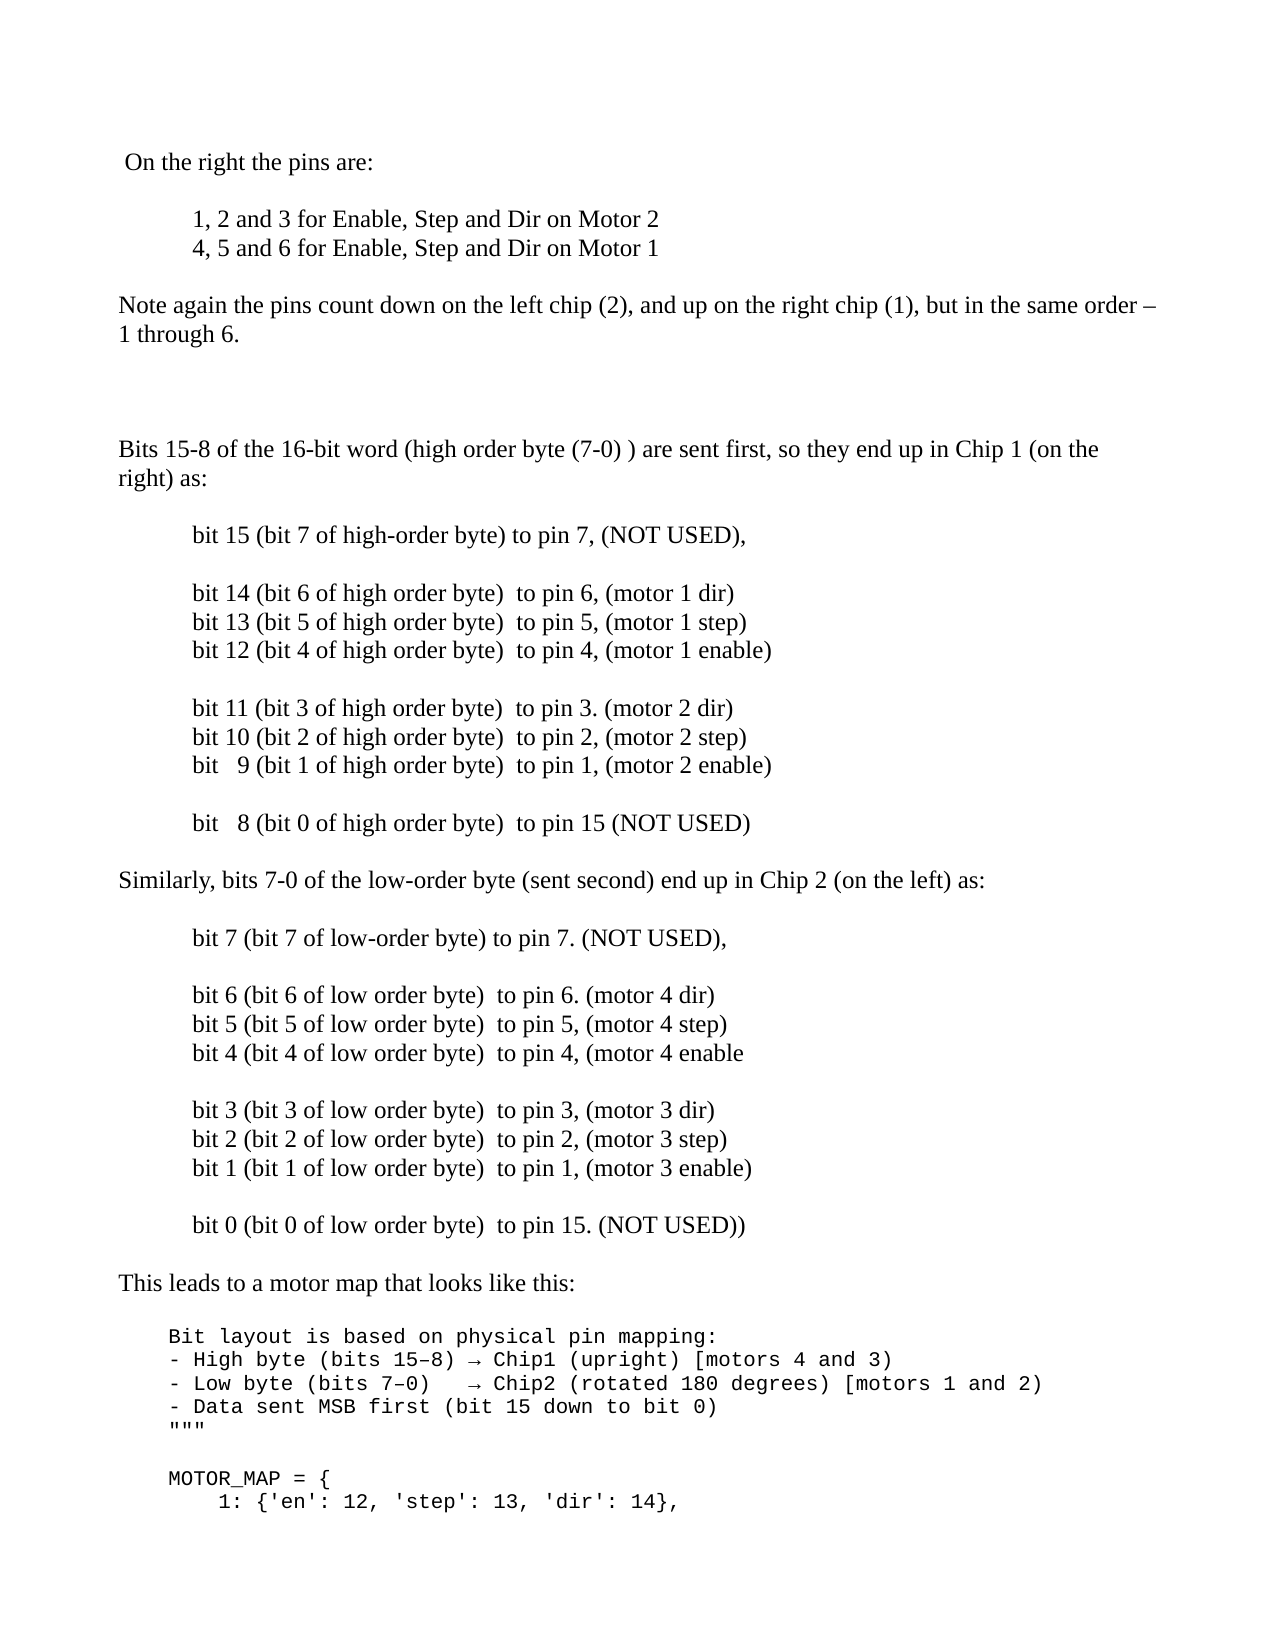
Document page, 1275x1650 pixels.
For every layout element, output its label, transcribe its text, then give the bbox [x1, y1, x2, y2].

text bit 8 (bit 0 of high order byte) to pin 15 (NOT USED) [118, 808, 1157, 837]
text bit 7 (bit 7 of low-order byte) to pin 7. (NOT USED), [118, 923, 1157, 952]
text 4, 5 and 6 for Enable, Step and Dir on Motor 1 [118, 233, 1157, 262]
text """ [118, 1420, 1157, 1444]
text Bits 15-8 of the 16-bit word (high order byte (7-0) ) are sent first, so they end up in Chip 1 (on the right) as: [118, 434, 1157, 492]
text bit 11 (bit 3 of high order byte) to pin 3. (motor 2 dir) [118, 693, 1157, 722]
text bit 0 (bit 0 of low order byte) to pin 15. (NOT USED)) [118, 1211, 1157, 1239]
text - Data sent MSB first (bit 15 down to bit 0) [118, 1397, 1157, 1420]
text Similarly, bits 7-0 of the low-order byte (sent second) end up in Chip 2 (on the left) as: [118, 866, 1157, 894]
text - High byte (bits 15–8) → Chip1 (upright) [motors 4 and 3) [118, 1349, 1157, 1373]
text bit 1 (bit 1 of low order byte) to pin 1, (motor 3 enable) [118, 1153, 1157, 1182]
text This leads to a motor map that looks like this: [118, 1268, 1157, 1297]
text bit 9 (bit 1 of high order byte) to pin 1, (motor 2 enable) [118, 751, 1157, 779]
text bit 12 (bit 4 of high order byte) to pin 4, (motor 1 enable) [118, 636, 1157, 664]
text MOTOR_MAP = { [118, 1467, 1157, 1491]
text bit 2 (bit 2 of low order byte) to pin 2, (motor 3 step) [118, 1124, 1157, 1153]
text bit 15 (bit 7 of high-order byte) to pin 7, (NOT USED), [118, 521, 1157, 549]
text bit 5 (bit 5 of low order byte) to pin 5, (motor 4 step) [118, 1009, 1157, 1038]
text bit 13 (bit 5 of high order byte) to pin 5, (motor 1 step) [118, 607, 1157, 636]
text bit 4 (bit 4 of low order byte) to pin 4, (motor 4 enable [118, 1038, 1157, 1067]
text bit 6 (bit 6 of low order byte) to pin 6. (motor 4 dir) [118, 981, 1157, 1009]
text - Low byte (bits 7–0) → Chip2 (rotated 180 degrees) [motors 1 and 2) [118, 1373, 1157, 1397]
text Note again the pins count down on the left chip (2), and up on the right chip (1), but in the same order – 1 through 6. [118, 291, 1157, 348]
text 1: {'en': 12, 'step': 13, 'dir': 14}, [118, 1491, 1157, 1515]
text On the right the pins are: [118, 147, 1157, 176]
text Bit layout is based on physical pin mapping: [118, 1326, 1157, 1349]
text 1, 2 and 3 for Enable, Step and Dir on Motor 2 [118, 204, 1157, 233]
text bit 3 (bit 3 of low order byte) to pin 3, (motor 3 dir) [118, 1096, 1157, 1124]
text bit 14 (bit 6 of high order byte) to pin 6, (motor 1 dir) [118, 578, 1157, 607]
text bit 10 (bit 2 of high order byte) to pin 2, (motor 2 step) [118, 722, 1157, 751]
